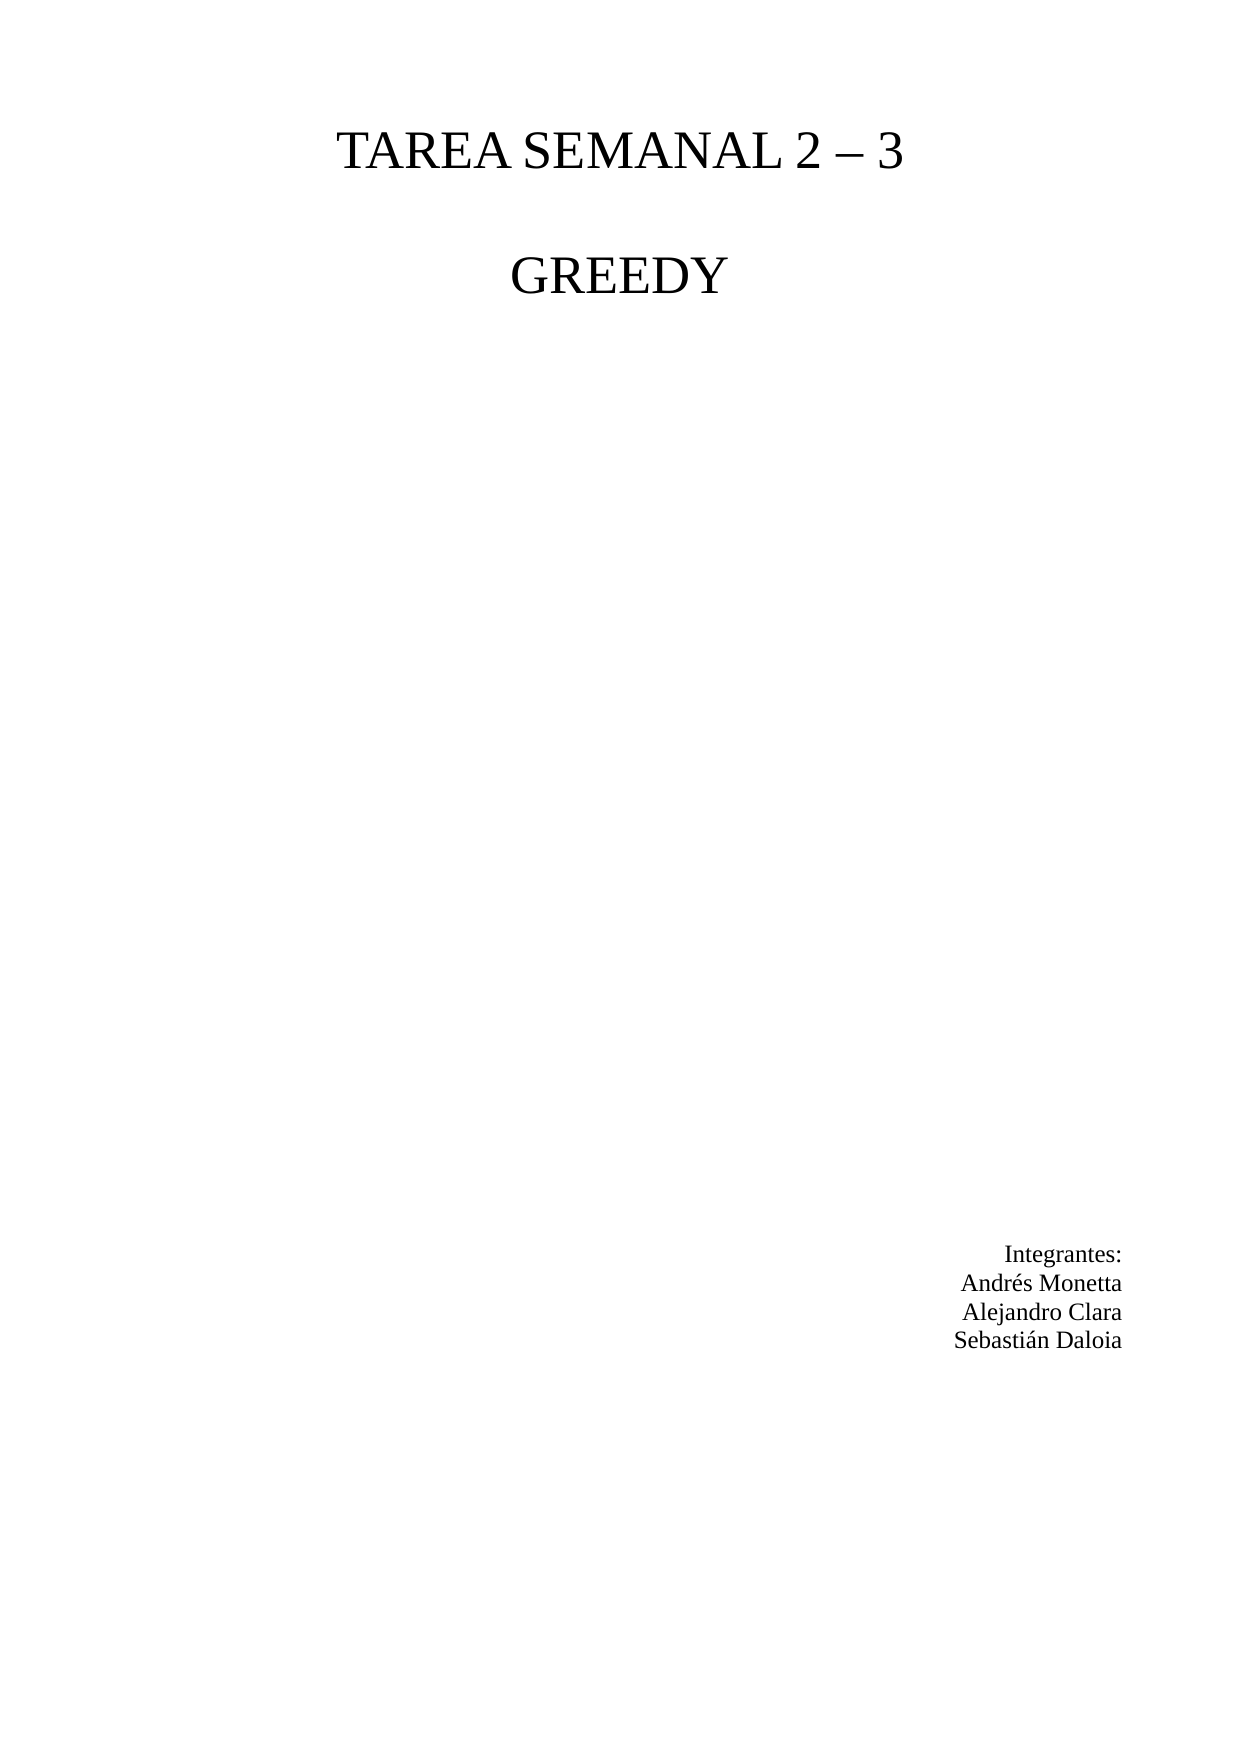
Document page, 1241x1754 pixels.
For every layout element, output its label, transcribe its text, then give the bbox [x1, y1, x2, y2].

text Alejandro Clara [118, 1297, 1122, 1326]
text Andrés Monetta [118, 1268, 1122, 1297]
text GREEDY [118, 243, 1122, 305]
text TAREA SEMANAL 2 – 3 [118, 118, 1122, 180]
text Integrantes: [118, 1239, 1122, 1268]
text Sebastián Daloia [118, 1326, 1122, 1354]
